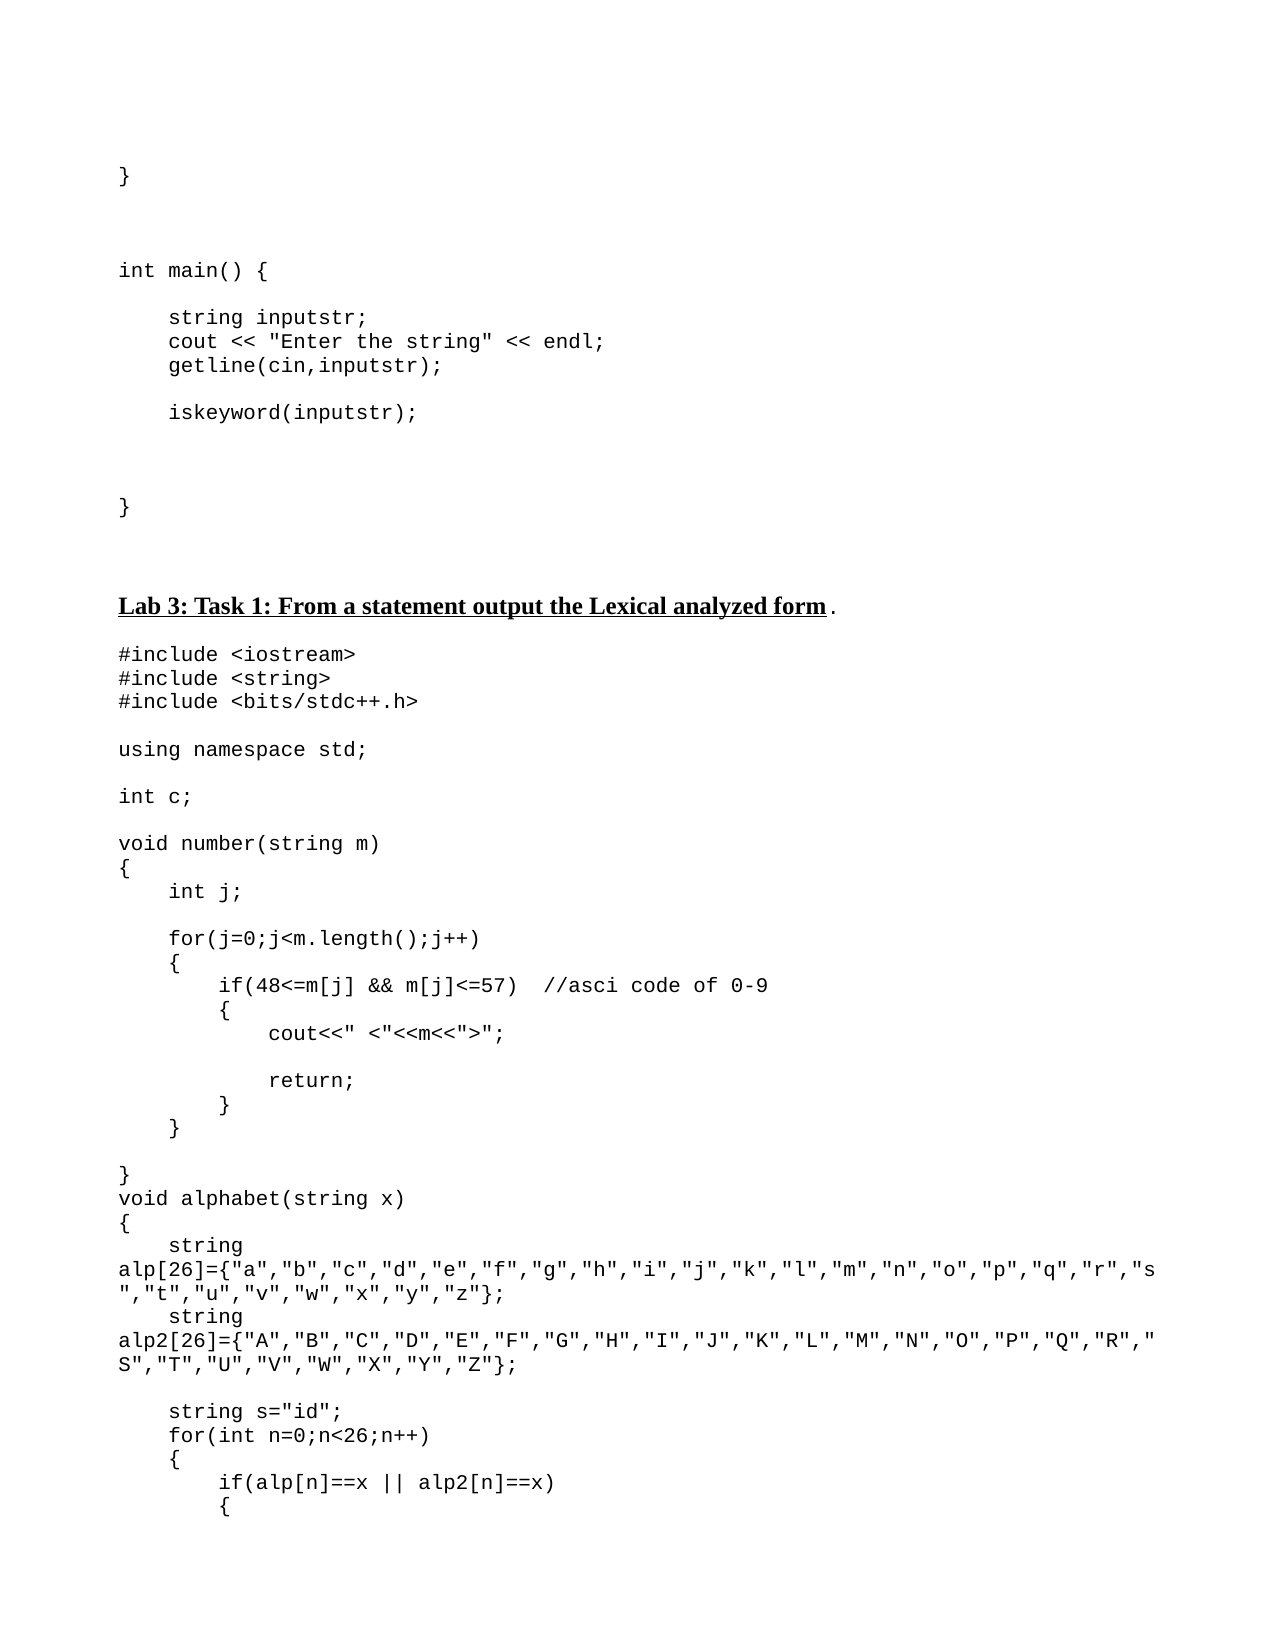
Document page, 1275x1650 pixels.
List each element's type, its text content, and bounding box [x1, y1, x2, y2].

text { [118, 1212, 1157, 1235]
text if(48<=m[j] && m[j]<=57) //asci code of 0-9 [118, 975, 1157, 999]
text } [118, 165, 1157, 189]
text string alp[26]={"a","b","c","d","e","f","g","h","i","j","k","l","m","n","o","p","q","r","s","t","u","v","w","x","y","z"}; [118, 1235, 1157, 1306]
text string alp2[26]={"A","B","C","D","E","F","G","H","I","J","K","L","M","N","O","P","Q","R","S","T","U","V","W","X","Y","Z"}; [118, 1306, 1157, 1377]
text #include <iostream> [118, 644, 1157, 668]
text Lab 3: Task 1: From a statement output the Lexical analyzed form. [118, 591, 1157, 621]
text { [118, 999, 1157, 1023]
text } [118, 1117, 1157, 1141]
text getline(cin,inputstr); [118, 354, 1157, 378]
text iskeyword(inputstr); [118, 402, 1157, 426]
text } [118, 496, 1157, 520]
text if(alp[n]==x || alp2[n]==x) [118, 1472, 1157, 1496]
text for(int n=0;n<26;n++) [118, 1424, 1157, 1448]
text cout<<" <"<<m<<">"; [118, 1023, 1157, 1046]
text void alphabet(string x) [118, 1188, 1157, 1212]
text string inputstr; [118, 307, 1157, 331]
text void number(string m) [118, 833, 1157, 857]
text for(j=0;j<m.length();j++) [118, 928, 1157, 952]
text { [118, 952, 1157, 975]
text #include <string> [118, 668, 1157, 692]
text return; [118, 1070, 1157, 1093]
text int c; [118, 786, 1157, 810]
text } [118, 1093, 1157, 1117]
text int j; [118, 881, 1157, 904]
text #include <bits/stdc++.h> [118, 692, 1157, 715]
text { [118, 1448, 1157, 1472]
text using namespace std; [118, 739, 1157, 762]
text { [118, 857, 1157, 881]
text string s="id"; [118, 1401, 1157, 1424]
text { [118, 1496, 1157, 1519]
text } [118, 1164, 1157, 1188]
text int main() { [118, 260, 1157, 284]
text cout << "Enter the string" << endl; [118, 331, 1157, 354]
